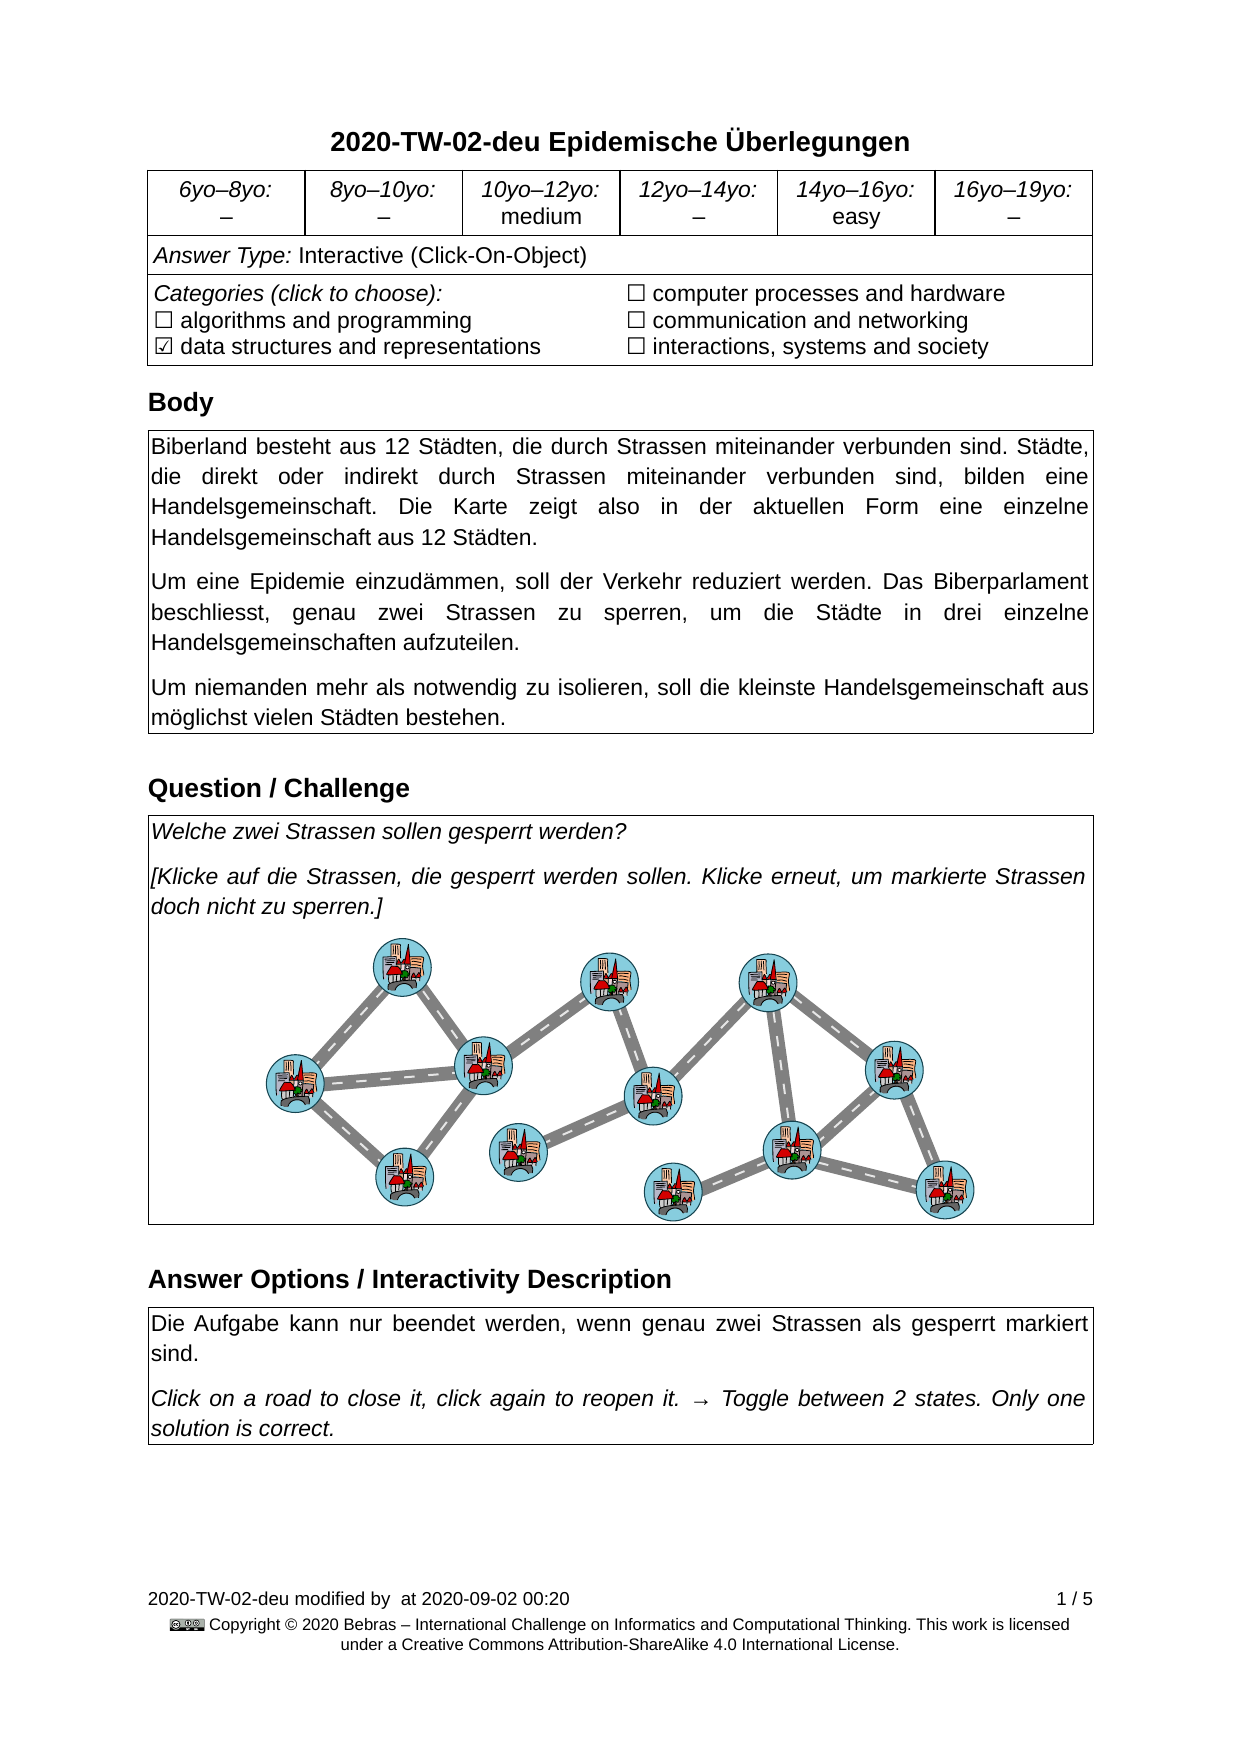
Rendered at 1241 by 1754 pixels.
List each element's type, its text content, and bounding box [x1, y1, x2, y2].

table_header 16yo–19yo: – [936, 171, 1092, 235]
table_header 8yo–10yo: – [306, 171, 462, 235]
text Biberland besteht aus 12 Städten, die durch Strassen miteinander verbunden sind. Städte, die direkt oder indirekt durch Strassen miteinander verbunden sind, bilden eine Handelsgemeinschaft. Die Karte zeigt also in der aktuellen Form eine einzelne Handelsgemeinschaft aus 12 Städten. [149, 431, 1093, 550]
table_header 10yo–12yo: medium [463, 171, 619, 235]
text Um eine Epidemie einzudämmen, soll der Verkehr reduziert werden. Das Biberparlament beschliesst, genau zwei Strassen zu sperren, um die Städte in drei einzelne Handelsgemeinschaften aufzuteilen. [149, 565, 1093, 655]
subtitle Question / Challenge [148, 772, 1093, 803]
text Welche zwei Strassen sollen gesperrt werden? [149, 816, 1093, 844]
text Um niemanden mehr als notwendig zu isolieren, soll die kleinste Handelsgemeinschaft aus möglichst vielen Städten bestehen. [149, 671, 1093, 733]
text [Klicke auf die Strassen, die gesperrt werden sollen. Klicke erneut, um markierte Strassen doch nicht zu sperren.] [149, 860, 1093, 919]
subtitle 2020-TW-02-deu Epidemische Überlegungen [148, 125, 1093, 157]
table_header 14yo–16yo: easy [778, 171, 934, 235]
table_cell Answer Type: Interactive (Click-On-Object) [148, 236, 1092, 274]
table_header 6yo–8yo: – [148, 171, 304, 235]
table_cell Categories (click to choose): ☐ algorithms and programming ☑ data structures and representations [148, 275, 620, 365]
table_header 12yo–14yo: – [621, 171, 777, 235]
subtitle Answer Options / Interactivity Description [148, 1264, 1093, 1294]
table_cell ☐ computer processes and hardware ☐ communication and networking ☐ interactions, systems and society [620, 275, 1092, 365]
subtitle Body [148, 387, 1093, 417]
text Die Aufgabe kann nur beendet werden, wenn genau zwei Strassen als gesperrt markiert sind. [149, 1308, 1093, 1366]
text Click on a road to close it, click again to reopen it. → Toggle between 2 states. Only one solution is correct. [149, 1382, 1093, 1444]
